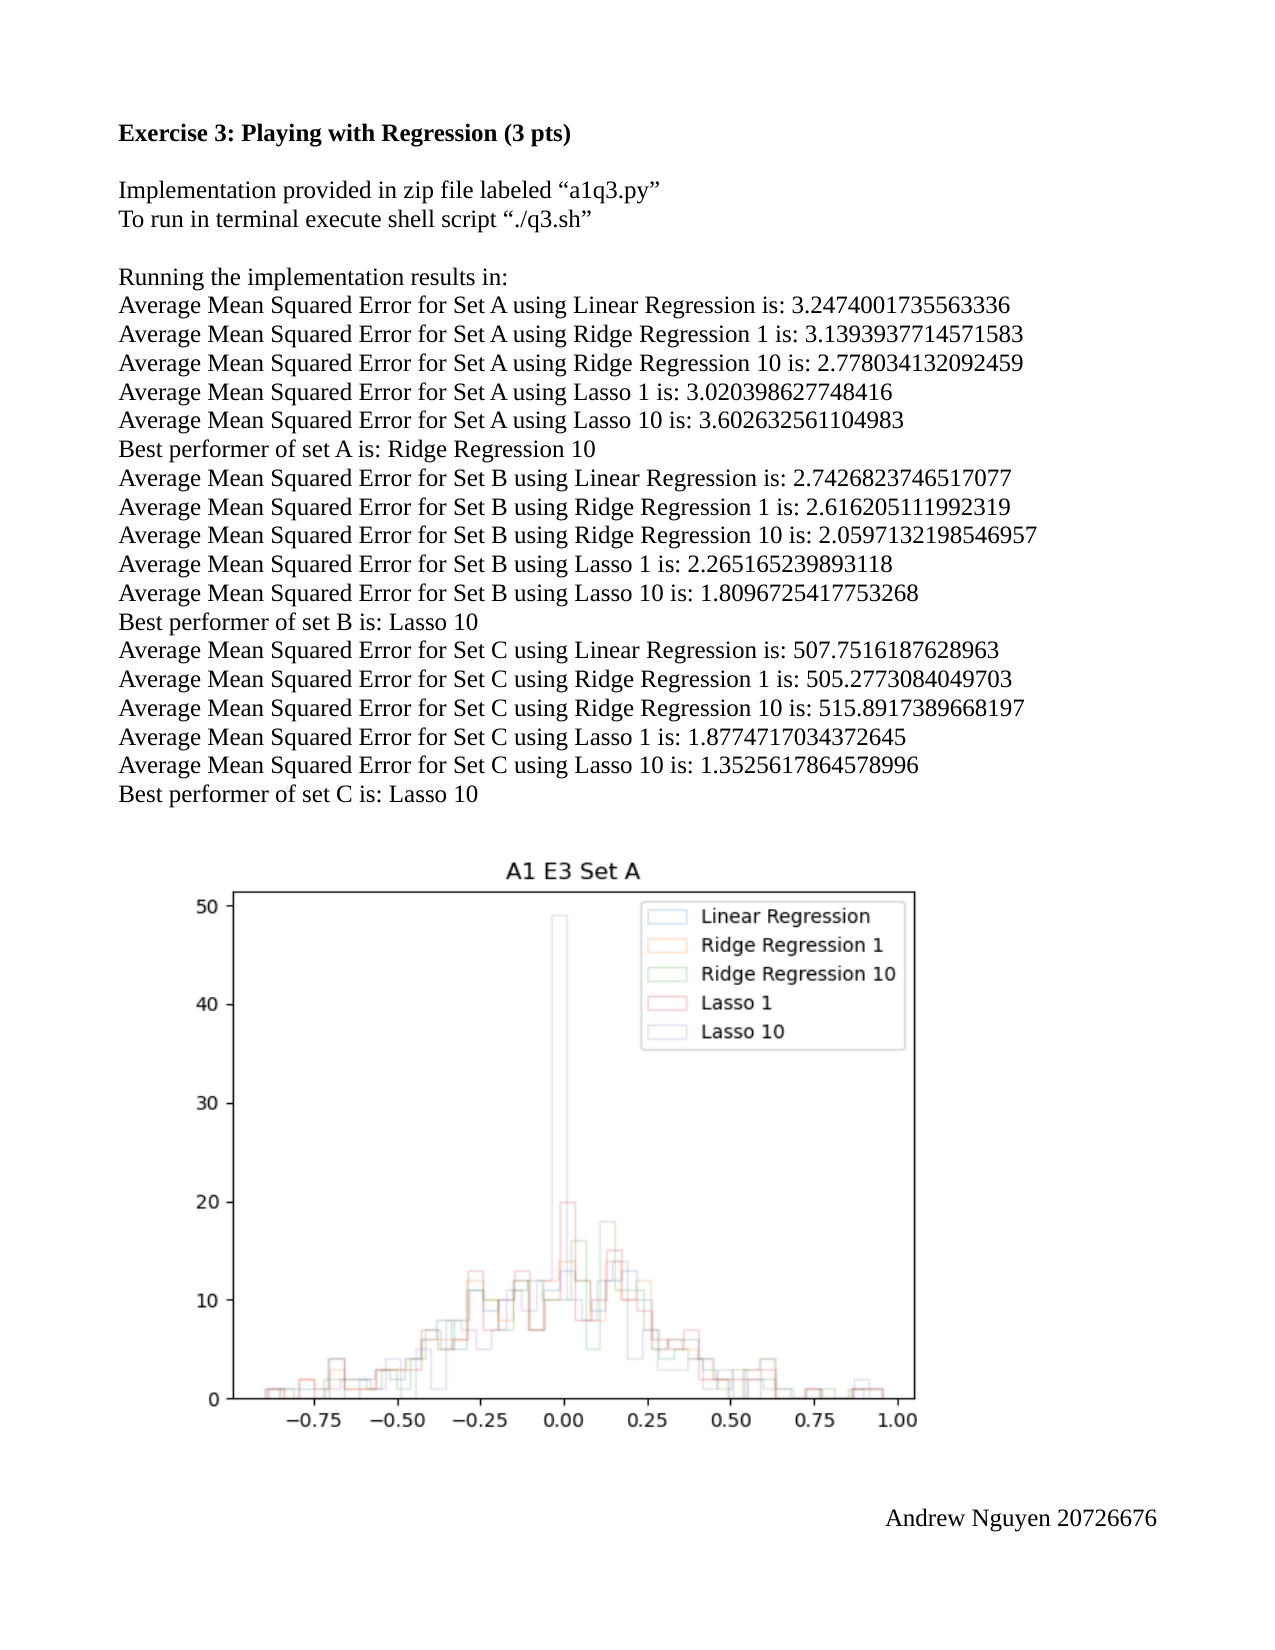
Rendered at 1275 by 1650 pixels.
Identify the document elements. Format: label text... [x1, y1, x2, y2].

text Average Mean Squared Error for Set B using Lasso 1 is: 2.265165239893118 [118, 549, 1157, 578]
text Exercise 3: Playing with Regression (3 pts) [118, 118, 1157, 147]
text Best performer of set A is: Ridge Regression 10 [118, 434, 1157, 463]
text Average Mean Squared Error for Set A using Linear Regression is: 3.2474001735563336 [118, 291, 1157, 319]
text Average Mean Squared Error for Set A using Lasso 1 is: 3.020398627748416 [118, 377, 1157, 406]
picture [123, 812, 1002, 1471]
text Average Mean Squared Error for Set C using Ridge Regression 10 is: 515.8917389668197 [118, 693, 1157, 722]
text Average Mean Squared Error for Set B using Lasso 10 is: 1.8096725417753268 [118, 578, 1157, 607]
text Average Mean Squared Error for Set B using Linear Regression is: 2.7426823746517077 [118, 463, 1157, 492]
text Average Mean Squared Error for Set A using Lasso 10 is: 3.602632561104983 [118, 406, 1157, 434]
text Best performer of set C is: Lasso 10 [118, 779, 1157, 808]
text Average Mean Squared Error for Set A using Ridge Regression 1 is: 3.1393937714571583 [118, 319, 1157, 348]
text Best performer of set B is: Lasso 10 [118, 607, 1157, 636]
text Average Mean Squared Error for Set B using Ridge Regression 10 is: 2.0597132198546957 [118, 521, 1157, 549]
text To run in terminal execute shell script “./q3.sh” [118, 204, 1157, 233]
text Average Mean Squared Error for Set A using Ridge Regression 10 is: 2.778034132092459 [118, 348, 1157, 377]
text Running the implementation results in: [118, 262, 1157, 291]
text Average Mean Squared Error for Set C using Linear Regression is: 507.7516187628963 [118, 636, 1157, 664]
text Average Mean Squared Error for Set C using Lasso 1 is: 1.8774717034372645 [118, 722, 1157, 751]
text Average Mean Squared Error for Set C using Ridge Regression 1 is: 505.2773084049703 [118, 664, 1157, 693]
text Average Mean Squared Error for Set B using Ridge Regression 1 is: 2.616205111992319 [118, 492, 1157, 521]
text Average Mean Squared Error for Set C using Lasso 10 is: 1.3525617864578996 [118, 751, 1157, 779]
text Implementation provided in zip file labeled “a1q3.py” [118, 176, 1157, 204]
